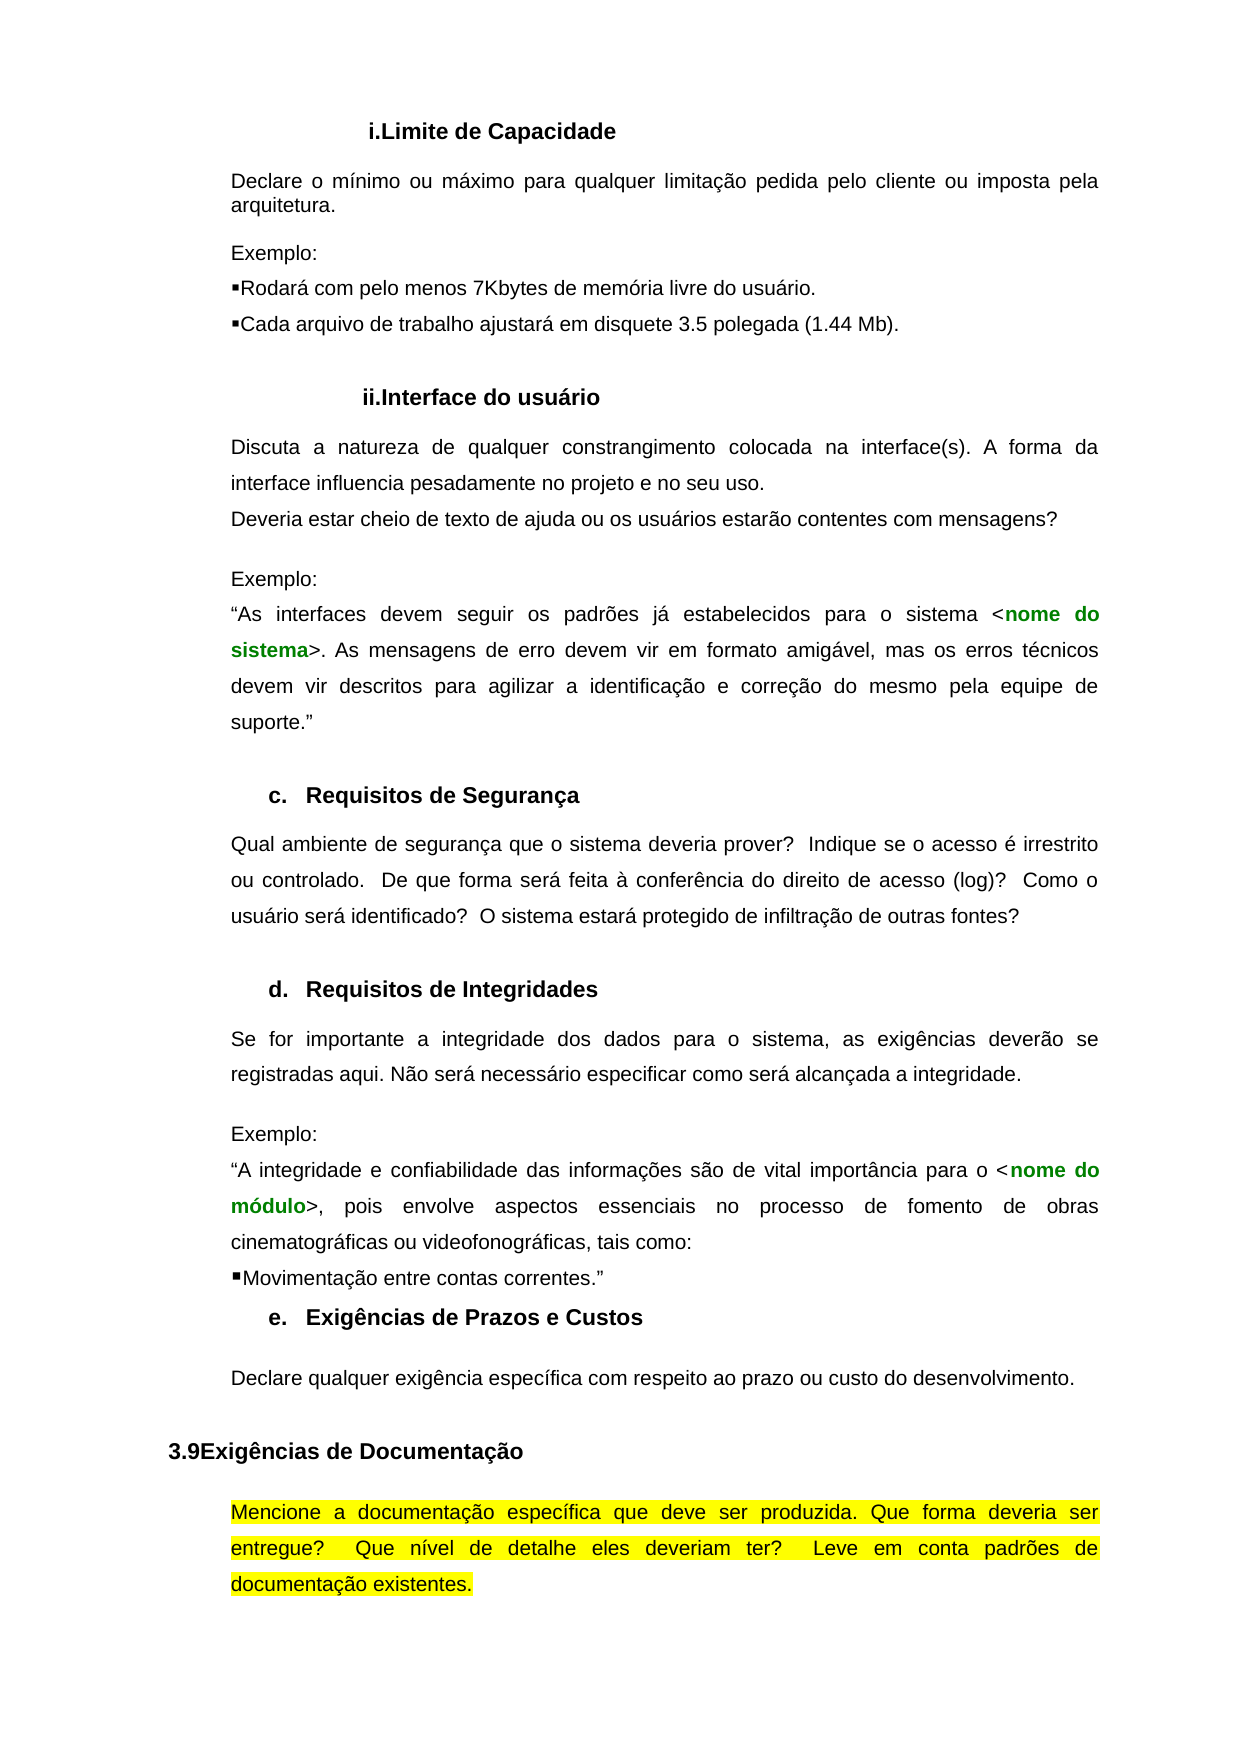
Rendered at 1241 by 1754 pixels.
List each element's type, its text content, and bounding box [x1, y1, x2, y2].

text Declare qualquer exigência específica com respeito ao prazo ou custo do desenvolvimento. [231, 1366, 1100, 1390]
subtitle Requisitos de Integridades [268, 976, 1100, 1002]
text Mencione a documentação específica que deve ser produzida. Que forma deveria ser entregue? Que nível de detalhe eles deveriam ter? Leve em conta padrões de documentação existentes. [231, 1500, 1100, 1596]
list Cada arquivo de trabalho ajustará em disquete 3.5 polegada (1.44 Mb). [144, 312, 1100, 336]
subtitle Limite de Capacidade [362, 118, 1100, 144]
text Discuta a natureza de qualquer constrangimento colocada na interface(s). A forma da interface influencia pesadamente no projeto e no seu uso. [231, 434, 1100, 494]
subtitle Exemplo: [231, 566, 1100, 590]
text Se for importante a integridade dos dados para o sistema, as exigências deverão se registradas aqui. Não será necessário especificar como será alcançada a integridade. [231, 1026, 1100, 1086]
text “As interfaces devem seguir os padrões já estabelecidos para o sistema <nome do sistema>. As mensagens de erro devem vir em formato amigável, mas os erros técnicos devem vir descritos para agilizar a identificação e correção do mesmo pela equipe de suporte.” [231, 602, 1100, 734]
text Exemplo: [231, 240, 1100, 264]
subtitle Interface do usuário [362, 384, 1100, 411]
text Exemplo: [231, 1122, 1100, 1146]
subtitle Requisitos de Segurança [268, 782, 1100, 808]
text Declare o mínimo ou máximo para qualquer limitação pedida pelo cliente ou imposta pela arquitetura. [231, 168, 1100, 216]
subtitle Exigências de Prazos e Custos [268, 1303, 1100, 1330]
text “A integridade e confiabilidade das informações são de vital importância para o <nome do módulo>, pois envolve aspectos essenciais no processo de fomento de obras cinematográficas ou videofonográficas, tais como: [231, 1158, 1100, 1254]
list Rodará com pelo menos 7Kbytes de memória livre do usuário. [144, 276, 1100, 300]
text Deveria estar cheio de texto de ajuda ou os usuários estarão contentes com mensagens? [231, 506, 1100, 530]
list Movimentação entre contas correntes.” [144, 1266, 1100, 1291]
text Qual ambiente de segurança que o sistema deveria prover? Indique se o acesso é irrestrito ou controlado. De que forma será feita à conferência do direito de acesso (log)? Como o usuário será identificado? O sistema estará protegido de infiltração de outras fontes? [231, 832, 1100, 928]
subtitle Exigências de Documentação [168, 1438, 1100, 1464]
